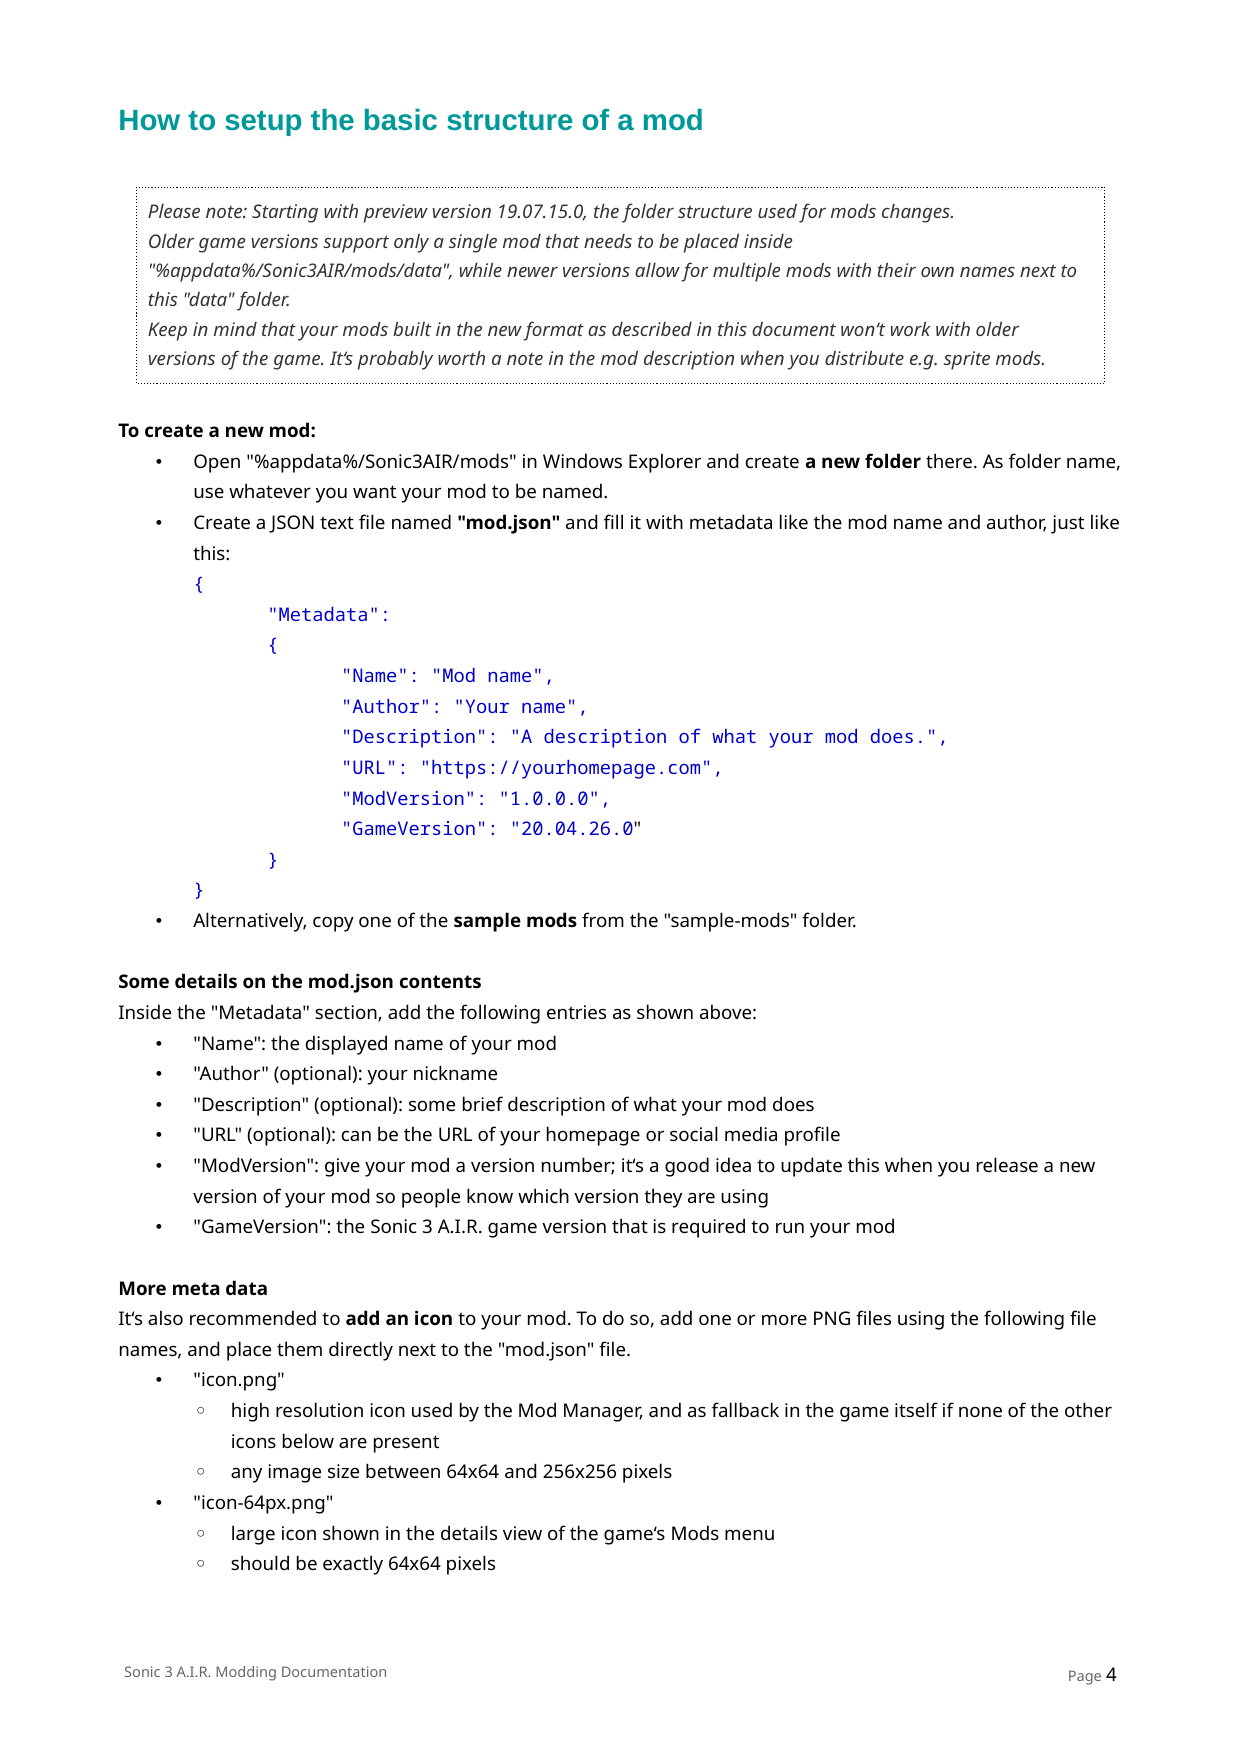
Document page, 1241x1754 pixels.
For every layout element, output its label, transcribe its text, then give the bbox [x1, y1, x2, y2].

list Open "%appdata%/Sonic3AIR/mods" in Windows Explorer and create a new folder there. As folder name, use whatever you want your mod to be named. [156, 448, 1122, 504]
text Please note: Starting with preview version 19.07.15.0, the folder structure used for mods changes. Older game versions support only a single mod that needs to be placed inside "%appdata%/Sonic3AIR/mods/data", while newer versions allow for multiple mods with their own names next to this "data" folder. [136, 187, 1104, 304]
list large icon shown in the details view of the game‘s Mods menu [193, 1520, 1122, 1545]
list "URL" (optional): can be the URL of your homepage or social media profile [156, 1122, 1122, 1147]
text To create a new mod: [118, 417, 1122, 443]
subtitle How to setup the basic structure of a mod [118, 103, 1122, 137]
list high resolution icon used by the Mod Manager, and as fallback in the game itself if none of the other icons below are present [193, 1397, 1122, 1453]
list "Author": "Your name", "Description": "A description of what your mod does.", "URL": "https://yourhomepage.com", "ModVersion": "1.0.0.0", "GameVersion": "20.04.26.0" [156, 693, 1122, 841]
list } [156, 846, 1122, 872]
text More meta data [118, 1275, 1122, 1300]
list "Name": "Mod name", [156, 662, 1122, 688]
list should be exactly 64x64 pixels [193, 1550, 1122, 1576]
list any image size between 64x64 and 256x256 pixels [193, 1458, 1122, 1484]
list "GameVersion": the Sonic 3 A.I.R. game version that is required to run your mod [156, 1213, 1122, 1239]
list "Name": the displayed name of your mod [156, 1030, 1122, 1055]
text Inside the "Metadata" section, add the following entries as shown above: [118, 999, 1122, 1025]
list "Description" (optional): some brief description of what your mod does [156, 1091, 1122, 1117]
text Keep in mind that your mods built in the new format as described in this document won‘t work with older versions of the game. It‘s probably worth a note in the mod description when you distribute e.g. sprite mods. [136, 304, 1104, 383]
list "icon-64px.png" [156, 1489, 1122, 1515]
list "icon.png" [156, 1367, 1122, 1392]
list "ModVersion": give your mod a version number; it‘s a good idea to update this when you release a new version of your mod so people know which version they are using [156, 1152, 1122, 1208]
text It‘s also recommended to add an icon to your mod. To do so, add one or more PNG files using the following file names, and place them directly next to the "mod.json" file. [118, 1305, 1122, 1362]
list "Author" (optional): your nickname [156, 1060, 1122, 1086]
text Some details on the mod.json contents [118, 968, 1122, 994]
list } [156, 877, 1122, 902]
list { [156, 632, 1122, 657]
list Alternatively, copy one of the sample mods from the "sample-mods" folder. [156, 907, 1122, 933]
list "Metadata": [156, 601, 1122, 627]
list Create a JSON text file named "mod.json" and fill it with metadata like the mod name and author, just like this: { [156, 509, 1122, 596]
